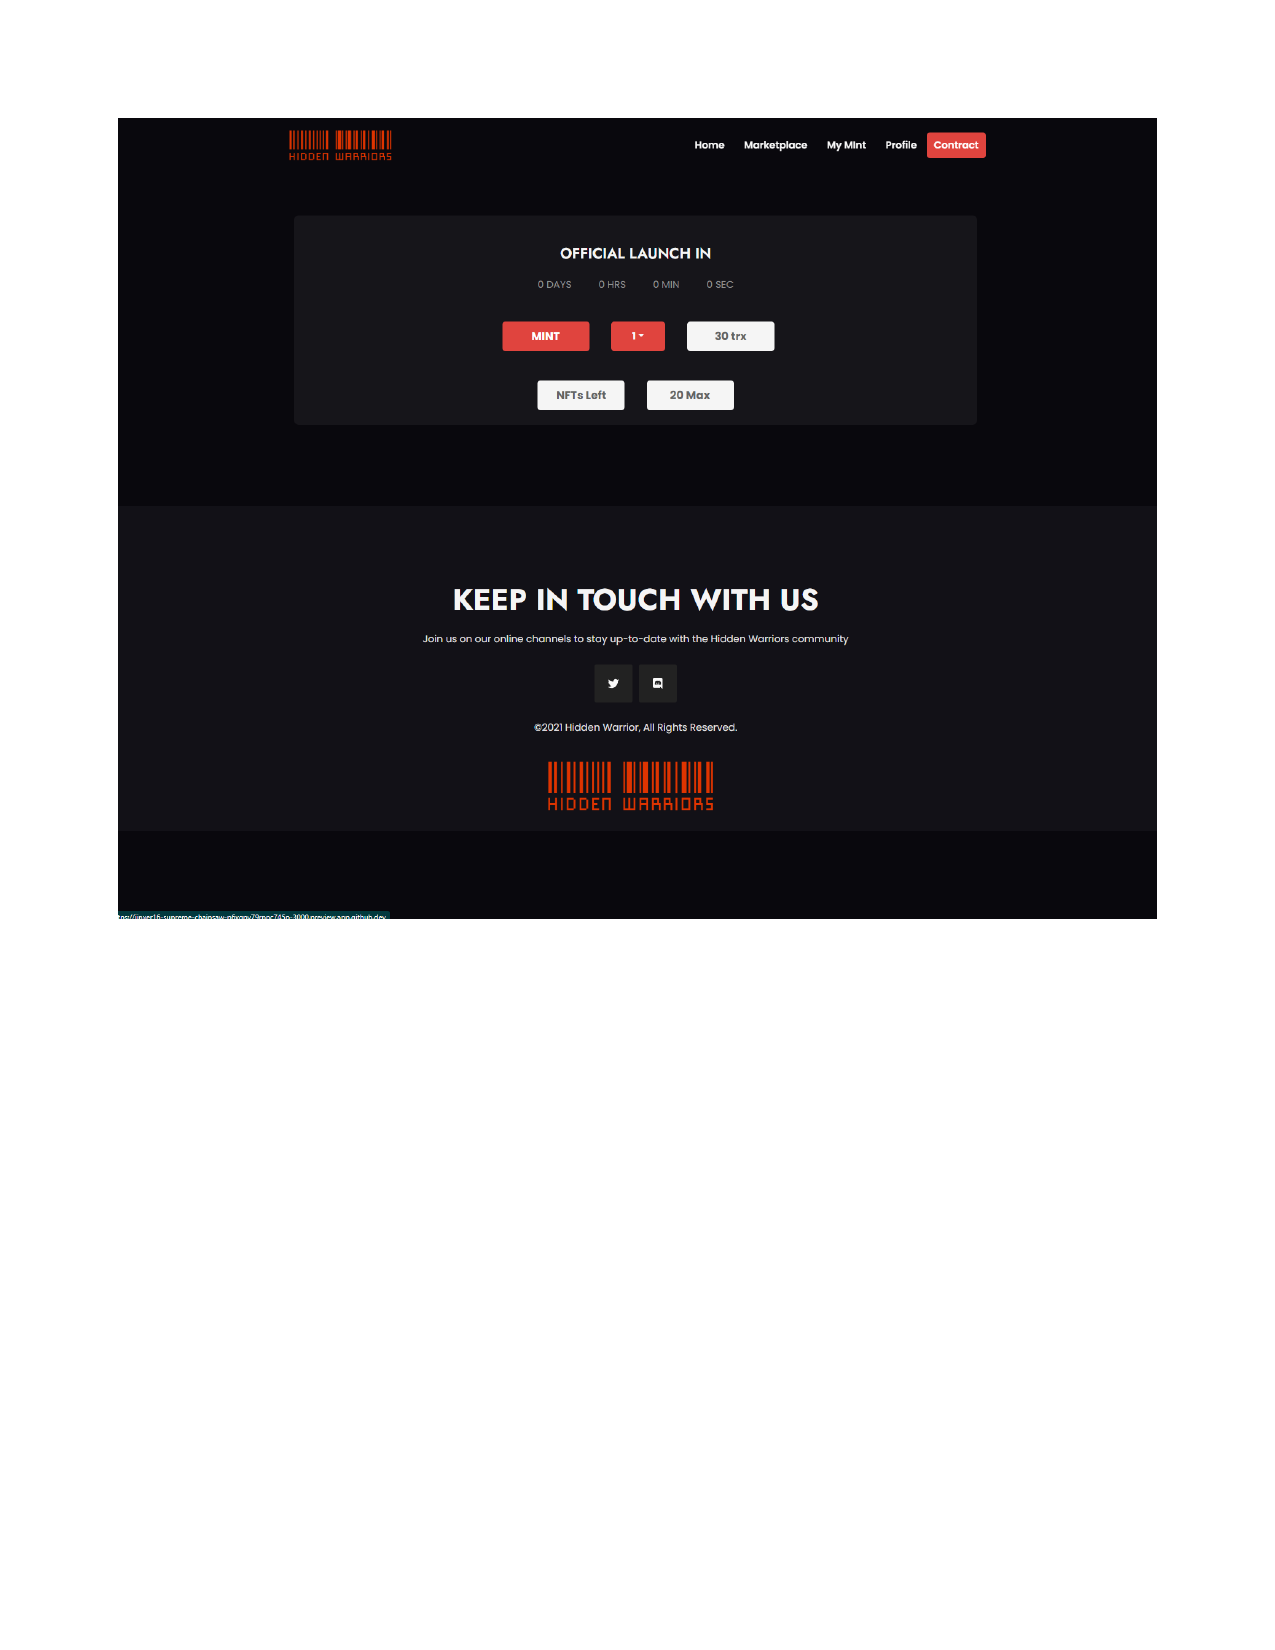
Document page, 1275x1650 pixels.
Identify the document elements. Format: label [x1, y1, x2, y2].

picture [118, 118, 1157, 919]
